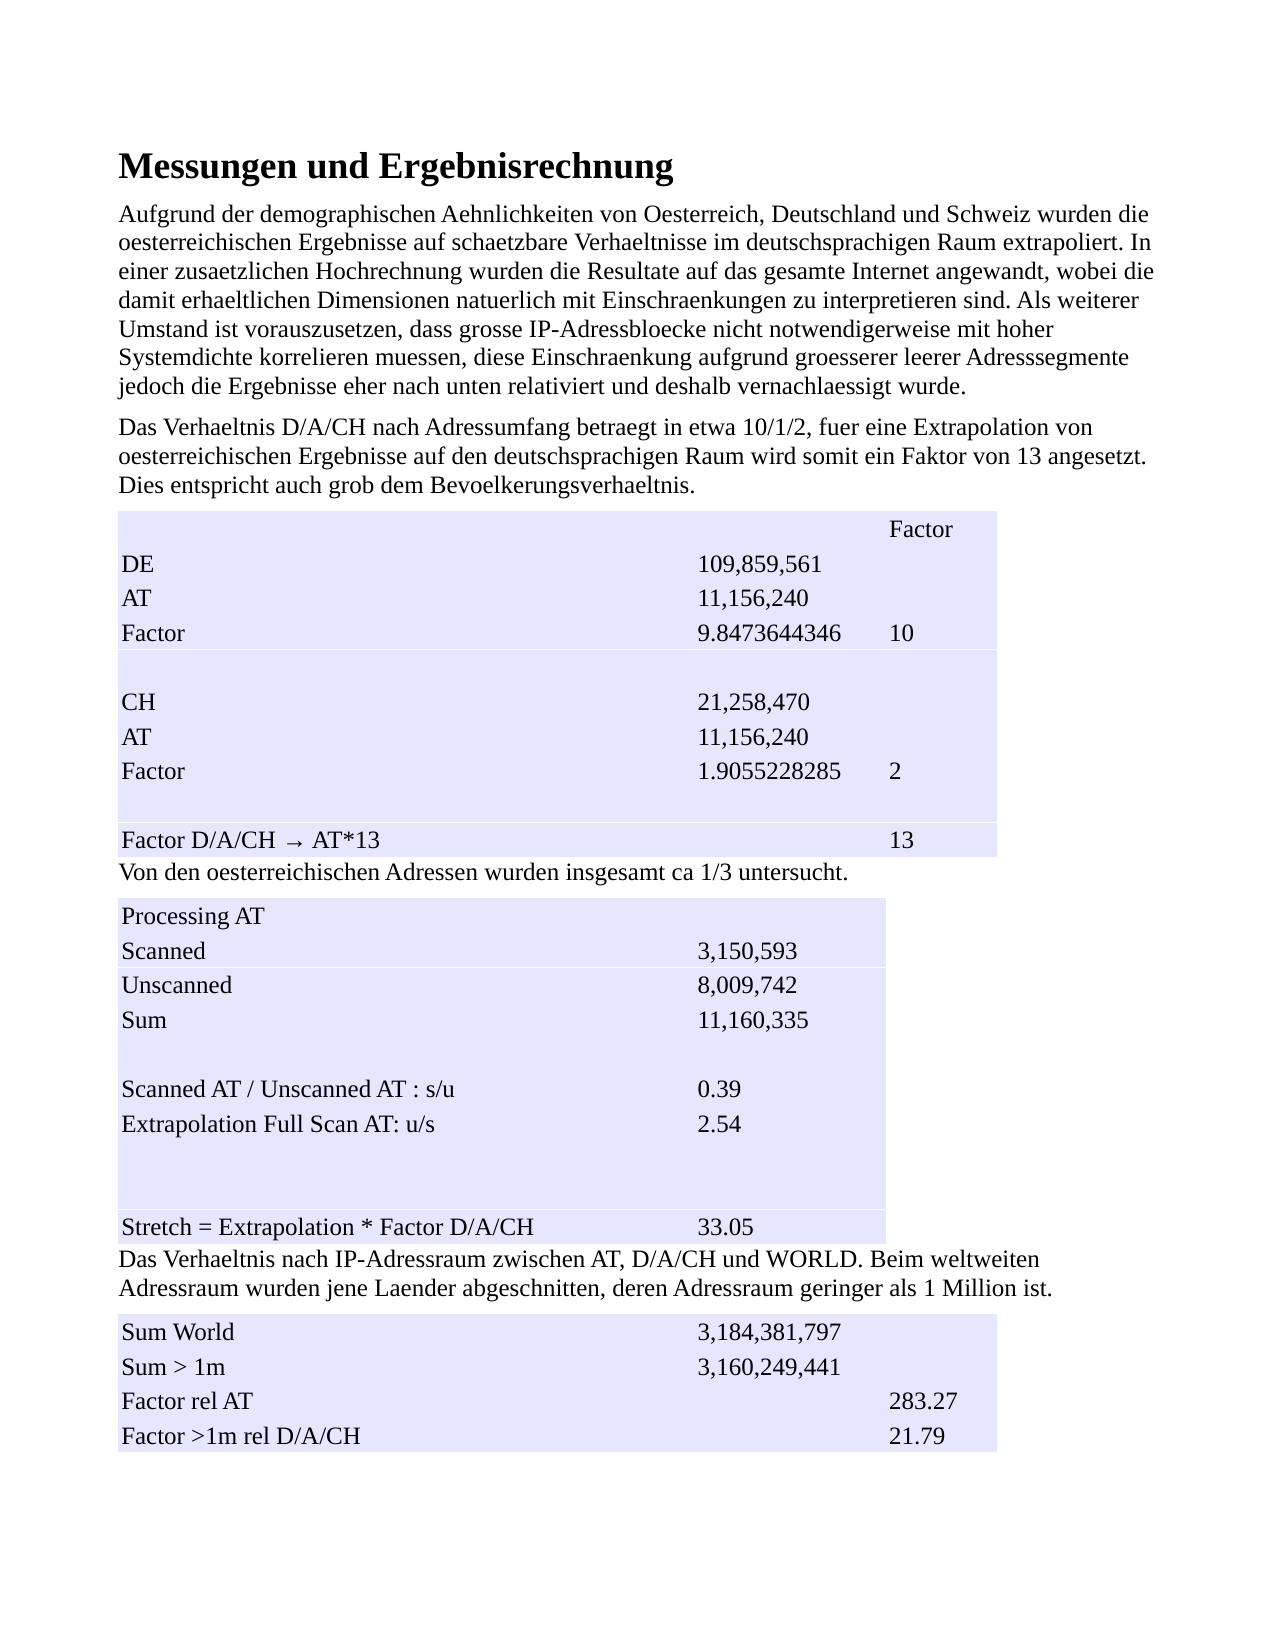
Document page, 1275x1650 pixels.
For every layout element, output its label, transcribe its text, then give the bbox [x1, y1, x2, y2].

table_cell [886, 684, 997, 719]
table_header [886, 1314, 997, 1349]
table_header Processing AT [118, 898, 694, 933]
table_cell Factor [118, 753, 694, 788]
table_cell CH [118, 684, 694, 719]
table_cell Unscanned [118, 968, 694, 1002]
table_cell [694, 823, 886, 857]
table_cell 2 [886, 753, 997, 788]
table_cell 109,859,561 [694, 546, 886, 580]
table_cell [886, 650, 997, 684]
table_cell Factor [118, 615, 694, 649]
text Das Verhaeltnis D/A/CH nach Adressumfang betraegt in etwa 10/1/2, fuer eine Extrapolation von oesterreichischen Ergebnisse auf den deutschsprachigen Raum wird somit ein Faktor von 13 angesetzt. Dies entspricht auch grob dem Bevoelkerungsverhaeltnis. [118, 412, 1157, 499]
table_header Sum World [118, 1314, 694, 1349]
table_cell AT [118, 580, 694, 615]
table_cell [694, 1140, 886, 1175]
table_cell 21.79 [886, 1418, 997, 1452]
table_cell Stretch = Extrapolation * Factor D/A/CH [118, 1210, 694, 1244]
table_cell 3,160,249,441 [694, 1349, 886, 1383]
table_cell [694, 1418, 886, 1452]
table_header [694, 898, 886, 933]
text Das Verhaeltnis nach IP-Adressraum zwischen AT, D/A/CH und WORLD. Beim weltweiten Adressraum wurden jene Laender abgeschnitten, deren Adressraum geringer als 1 Million ist. [118, 1244, 1157, 1302]
table_cell 9.8473644346 [694, 615, 886, 649]
table_cell 13 [886, 823, 997, 857]
table_header Factor [886, 511, 997, 546]
table_cell [694, 788, 886, 822]
table_cell [694, 1383, 886, 1418]
table_cell [886, 719, 997, 753]
table_cell DE [118, 546, 694, 580]
table_cell Factor rel AT [118, 1383, 694, 1418]
table_header [694, 511, 886, 546]
table_cell 283.27 [886, 1383, 997, 1418]
table_cell [886, 788, 997, 822]
table_cell [694, 650, 886, 684]
text Aufgrund der demographischen Aehnlichkeiten von Oesterreich, Deutschland und Schweiz wurden die oesterreichischen Ergebnisse auf schaetzbare Verhaeltnisse im deutschsprachigen Raum extrapoliert. In einer zusaetzlichen Hochrechnung wurden die Resultate auf das gesamte Internet angewandt, wobei die damit erhaeltlichen Dimensionen natuerlich mit Einschraenkungen zu interpretieren sind. Als weiterer Umstand ist vorauszusetzen, dass grosse IP-Adressbloecke nicht notwendigerweise mit hoher Systemdichte korrelieren muessen, diese Einschraenkung aufgrund groesserer leerer Adresssegmente jedoch die Ergebnisse eher nach unten relativiert und deshalb vernachlaessigt wurde. [118, 199, 1157, 400]
table_cell AT [118, 719, 694, 753]
table_header 3,184,381,797 [694, 1314, 886, 1349]
table_cell [118, 1140, 694, 1175]
table_cell Extrapolation Full Scan AT: u/s [118, 1106, 694, 1140]
table_cell [118, 1175, 694, 1209]
table_cell 10 [886, 615, 997, 649]
table_cell Factor D/A/CH → AT*13 [118, 823, 694, 857]
table_cell [694, 1175, 886, 1209]
table_cell Scanned [118, 933, 694, 967]
table_cell 11,156,240 [694, 580, 886, 615]
table_cell 11,156,240 [694, 719, 886, 753]
table_cell Factor >1m rel D/A/CH [118, 1418, 694, 1452]
table_cell [118, 788, 694, 822]
table_header [118, 511, 694, 546]
table_cell 0.39 [694, 1071, 886, 1106]
table_cell 33.05 [694, 1210, 886, 1244]
table_cell Scanned AT / Unscanned AT : s/u [118, 1071, 694, 1106]
table_cell 21,258,470 [694, 684, 886, 719]
table_cell 11,160,335 [694, 1002, 886, 1037]
table_cell Sum [118, 1002, 694, 1037]
table_cell 3,150,593 [694, 933, 886, 967]
table_cell Sum > 1m [118, 1349, 694, 1383]
table_cell 1.9055228285 [694, 753, 886, 788]
subtitle Messungen und Ergebnisrechnung [118, 143, 1157, 186]
table_cell 8,009,742 [694, 968, 886, 1002]
table_cell 2.54 [694, 1106, 886, 1140]
table_cell [886, 546, 997, 580]
table_cell [886, 580, 997, 615]
text Von den oesterreichischen Adressen wurden insgesamt ca 1/3 untersucht. [118, 857, 1157, 886]
table_cell [118, 650, 694, 684]
table_cell [694, 1037, 886, 1071]
table_cell [886, 1349, 997, 1383]
table_cell [118, 1037, 694, 1071]
